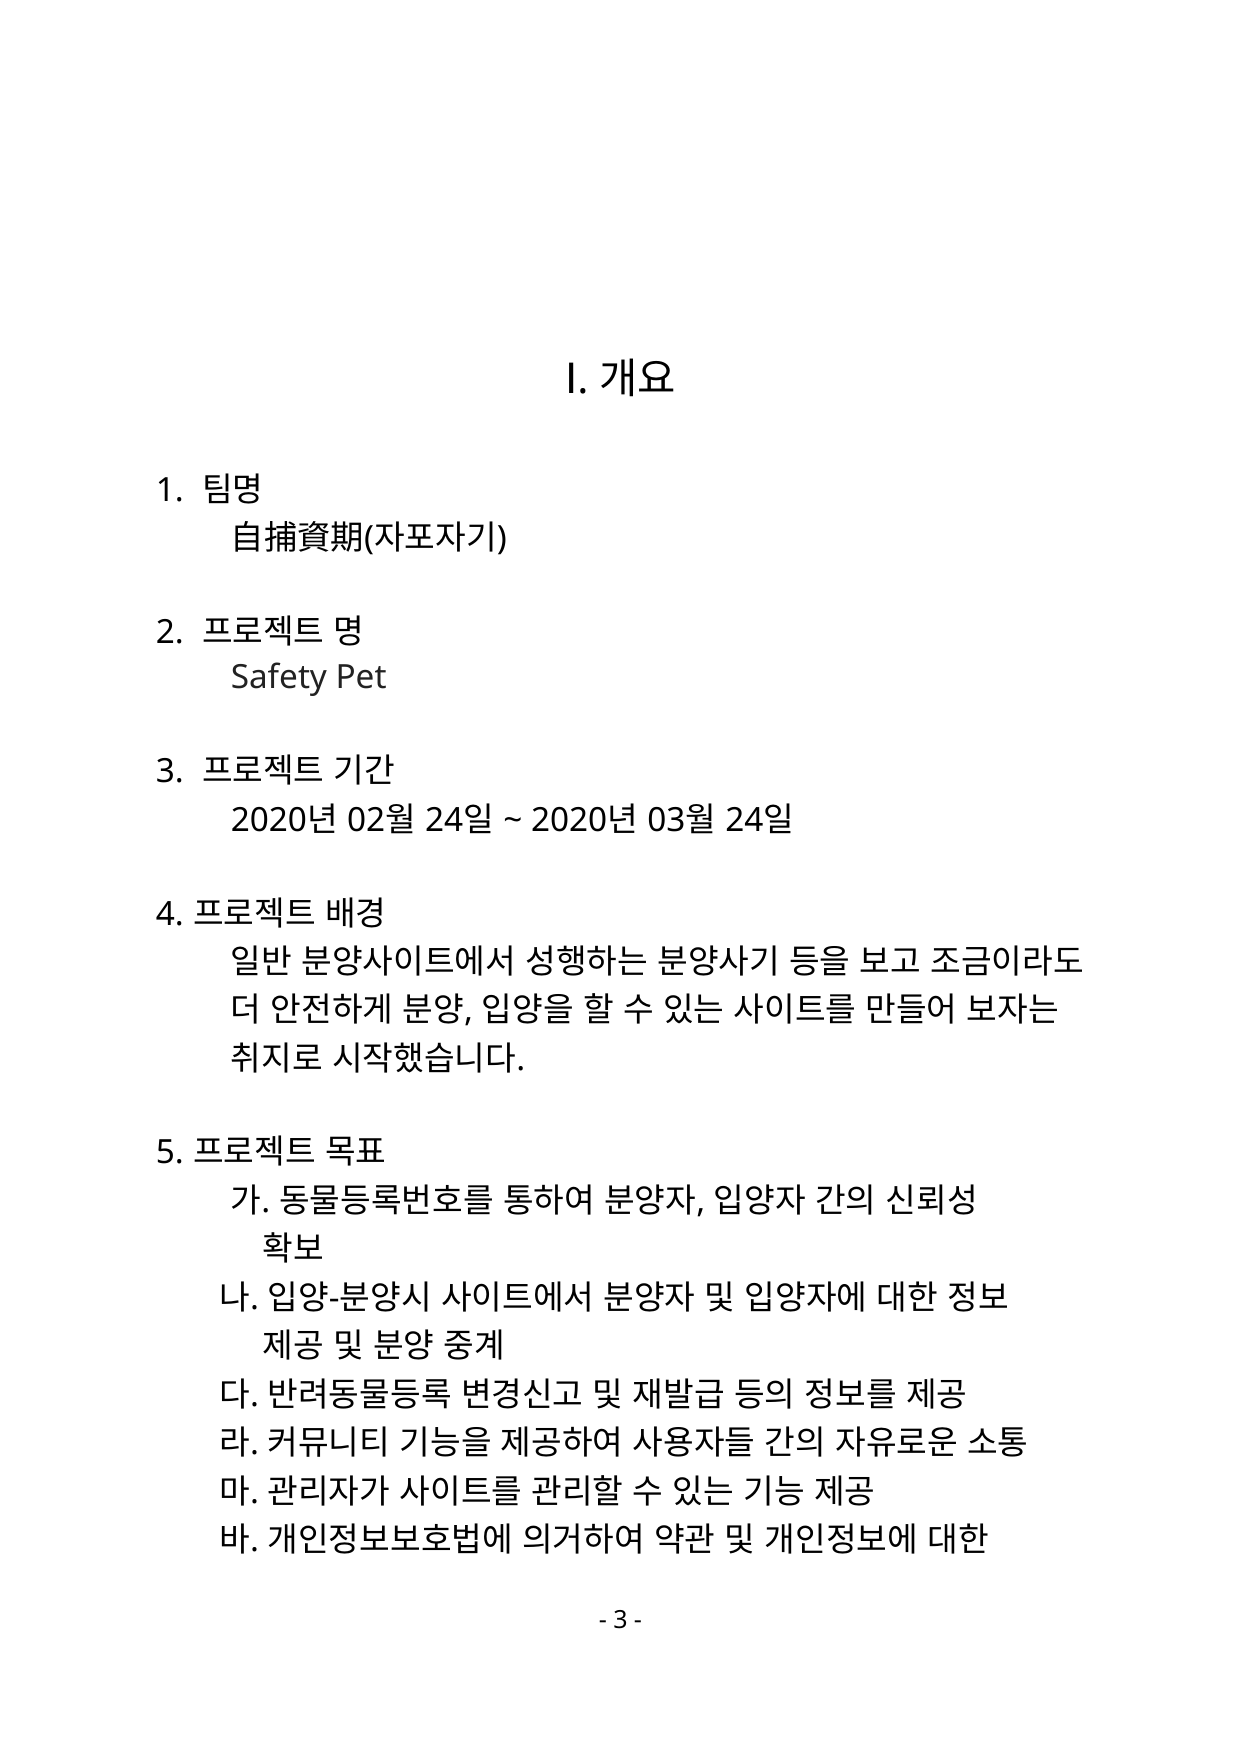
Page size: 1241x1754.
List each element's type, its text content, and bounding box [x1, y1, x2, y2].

list 가. 동물등록번호를 통하여 분양자, 입양자 간의 신뢰성 [193, 1174, 1122, 1222]
list 自捕資期(자포자기) [193, 511, 1122, 559]
list 나. 입양-분양시 사이트에서 분양자 및 입양자에 대한 정보 [156, 1271, 1122, 1319]
list Safety Pet [193, 653, 1122, 699]
list 프로젝트 배경 [156, 886, 1122, 935]
list 확보 [156, 1222, 1122, 1271]
list 2020년 02월 24일 ~ 2020년 03월 24일 [193, 792, 1122, 841]
list 마. 관리자가 사이트를 관리할 수 있는 기능 제공 [156, 1464, 1122, 1513]
list 다. 반려동물등록 변경신고 및 재발급 등의 정보를 제공 [156, 1367, 1122, 1416]
list 제공 및 분양 중계 [156, 1319, 1122, 1367]
list 프로젝트 명 [156, 605, 1122, 653]
list 일반 분양사이트에서 성행하는 분양사기 등을 보고 조금이라도 더 안전하게 분양, 입양을 할 수 있는 사이트를 만들어 보자는 취지로 시작했습니다. [193, 935, 1122, 1080]
list 프로젝트 목표 [156, 1125, 1122, 1174]
list 프로젝트 기간 [156, 744, 1122, 792]
text Ⅰ. 개요 [118, 345, 1122, 406]
list 라. 커뮤니티 기능을 제공하여 사용자들 간의 자유로운 소통 [156, 1416, 1122, 1464]
list 바. 개인정보보호법에 의거하여 약관 및 개인정보에 대한 [156, 1513, 1122, 1561]
list 팀명 [156, 462, 1122, 511]
